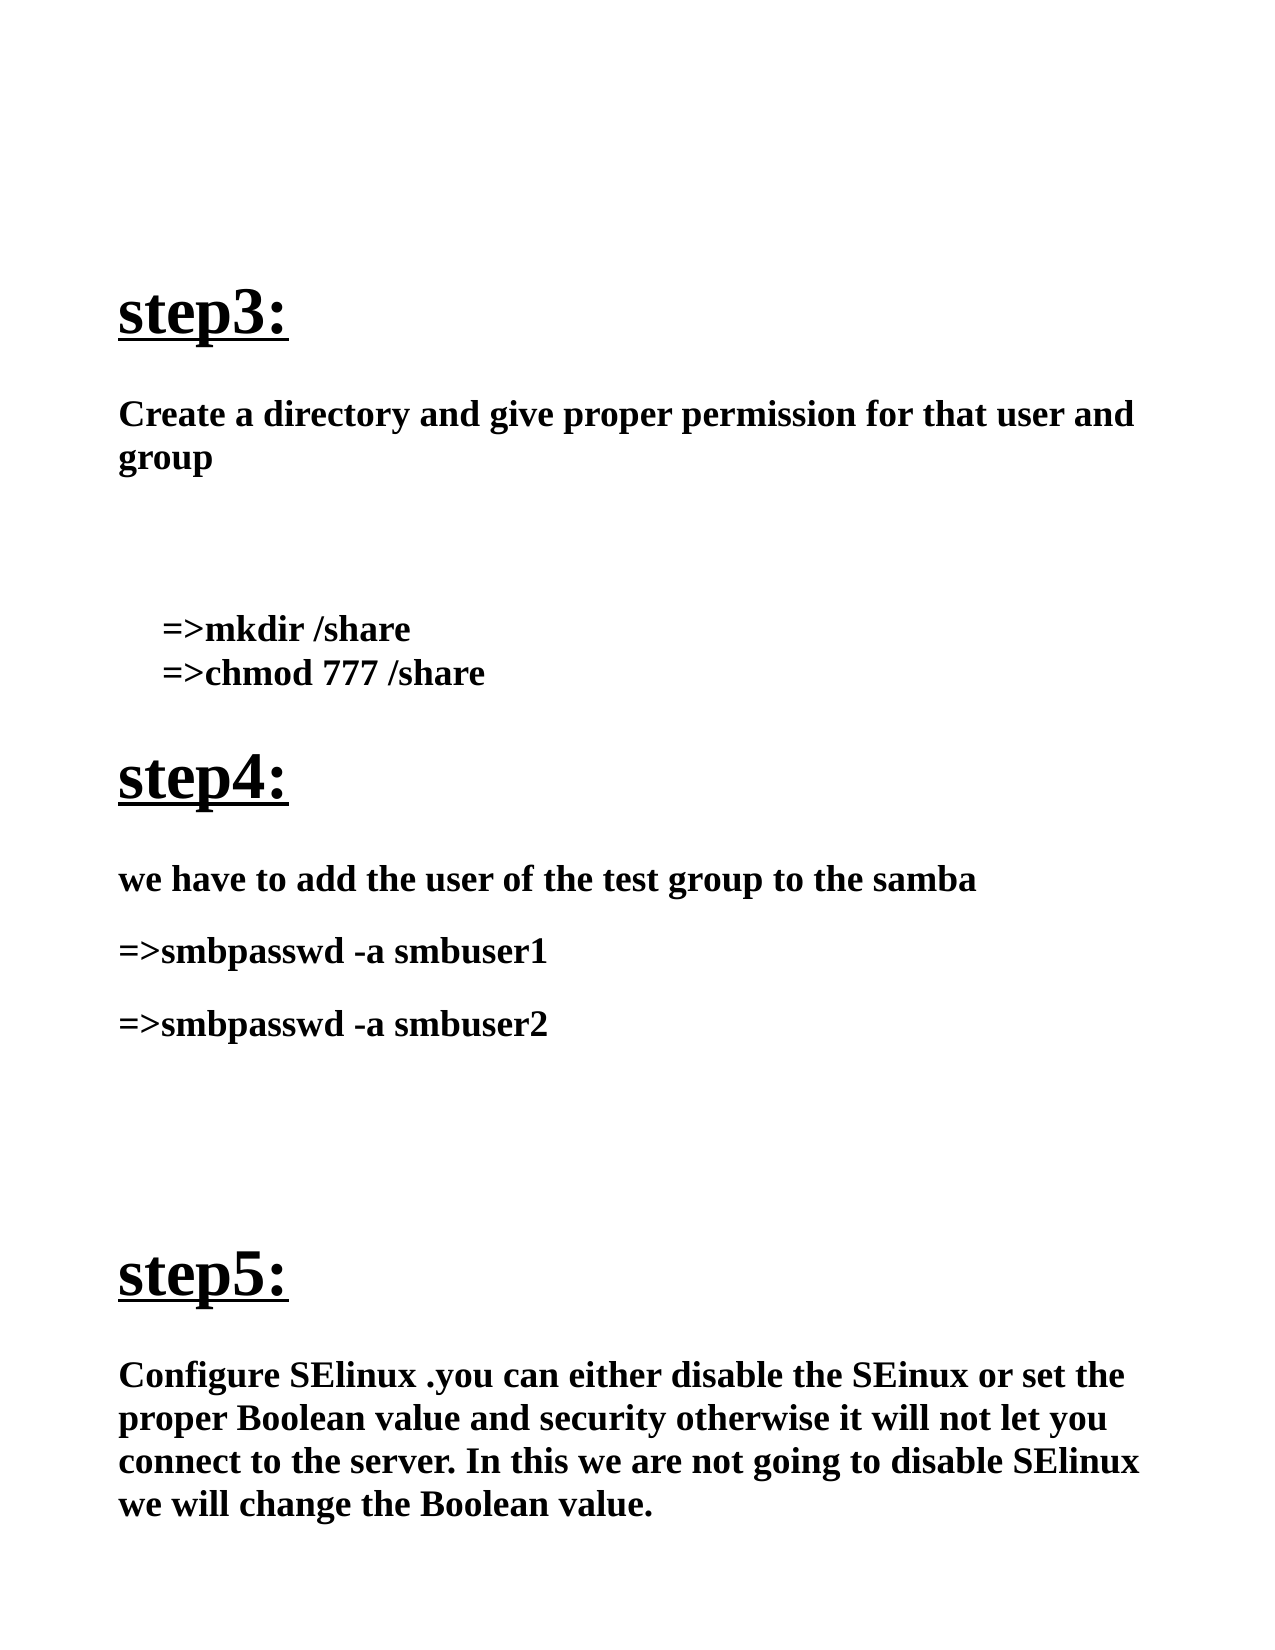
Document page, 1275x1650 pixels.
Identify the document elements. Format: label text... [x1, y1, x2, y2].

text Create a directory and give proper permission for that user and group [118, 391, 1157, 477]
text Configure SElinux .you can either disable the SEinux or set the proper Boolean value and security otherwise it will not let you connect to the server. In this we are not going to disable SElinux we will change the Boolean value. [118, 1352, 1157, 1525]
text step5: [118, 1233, 1157, 1309]
text =>smbpasswd -a smbuser1 [118, 929, 1157, 972]
text step3: [118, 271, 1157, 348]
text we have to add the user of the test group to the samba [118, 856, 1157, 899]
text =>smbpasswd -a smbuser2 [118, 1001, 1157, 1044]
text =>mkdir /share [118, 607, 1157, 650]
text =>chmod 777 /share [118, 650, 1157, 693]
text step4: [118, 736, 1157, 813]
